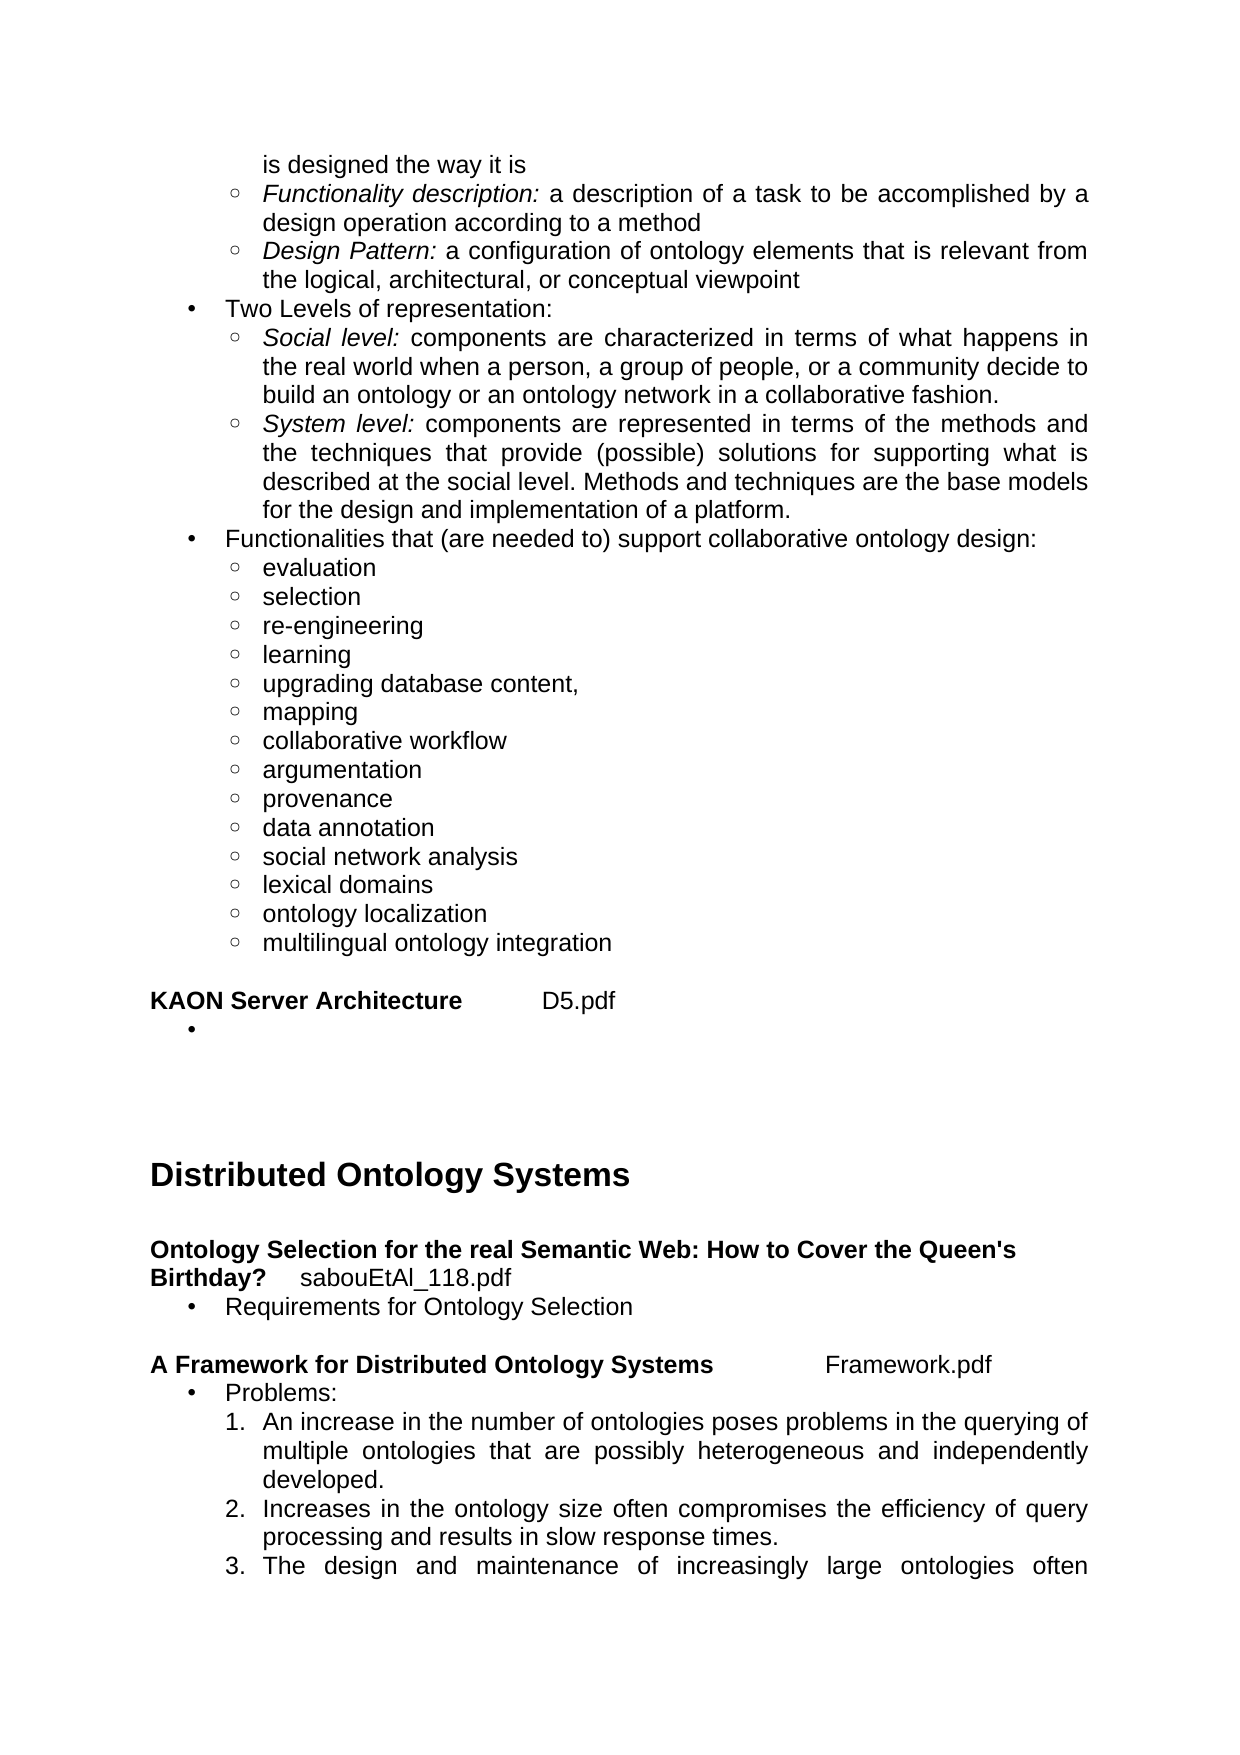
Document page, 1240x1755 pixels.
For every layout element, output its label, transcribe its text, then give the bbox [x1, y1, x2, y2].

list learning [225, 640, 1089, 668]
list is designed the way it is [225, 150, 1089, 179]
list The design and maintenance of increasingly large ontologies often [225, 1551, 1089, 1580]
list System level: components are represented in terms of the methods and the techniques that provide (possible) solutions for supporting what is described at the social level. Methods and techniques are the base models for the design and implementation of a platform. [225, 409, 1089, 524]
list re-engineering [225, 611, 1089, 640]
list social network analysis [225, 842, 1089, 871]
list lexical domains [225, 871, 1089, 899]
list Two Levels of representation: [187, 294, 1089, 323]
text A Framework for Distributed Ontology Systems Framework.pdf [150, 1350, 1089, 1378]
list Social level: components are characterized in terms of what happens in the real world when a person, a group of people, or a community decide to build an ontology or an ontology network in a collaborative fashion. [225, 323, 1089, 409]
list data annotation [225, 813, 1089, 842]
list An increase in the number of ontologies poses problems in the querying of multiple ontologies that are possibly heterogeneous and independently developed. [225, 1407, 1089, 1493]
list upgrading database content, [225, 668, 1089, 697]
list Functionalities that (are needed to) support collaborative ontology design: [187, 524, 1089, 553]
subtitle Distributed Ontology Systems [150, 1155, 1089, 1193]
list Problems: [187, 1378, 1089, 1407]
text KAON Server Architecture D5.pdf [150, 986, 1089, 1014]
list Functionality description: a description of a task to be accomplished by a design operation according to a method [225, 179, 1089, 236]
list collaborative workflow [225, 726, 1089, 755]
list argumentation [225, 755, 1089, 784]
text Ontology Selection for the real Semantic Web: How to Cover the Queen's Birthday? sabouEtAl_118.pdf [150, 1234, 1089, 1292]
list provenance [225, 784, 1089, 813]
list Design Pattern: a configuration of ontology elements that is relevant from the logical, architectural, or conceptual viewpoint [225, 236, 1089, 294]
list ontology localization [225, 899, 1089, 928]
list selection [225, 582, 1089, 611]
list Requirements for Ontology Selection [187, 1292, 1089, 1321]
list multilingual ontology integration [225, 928, 1089, 957]
list evaluation [225, 553, 1089, 582]
list Increases in the ontology size often compromises the efficiency of query processing and results in slow response times. [225, 1493, 1089, 1551]
list mapping [225, 697, 1089, 726]
